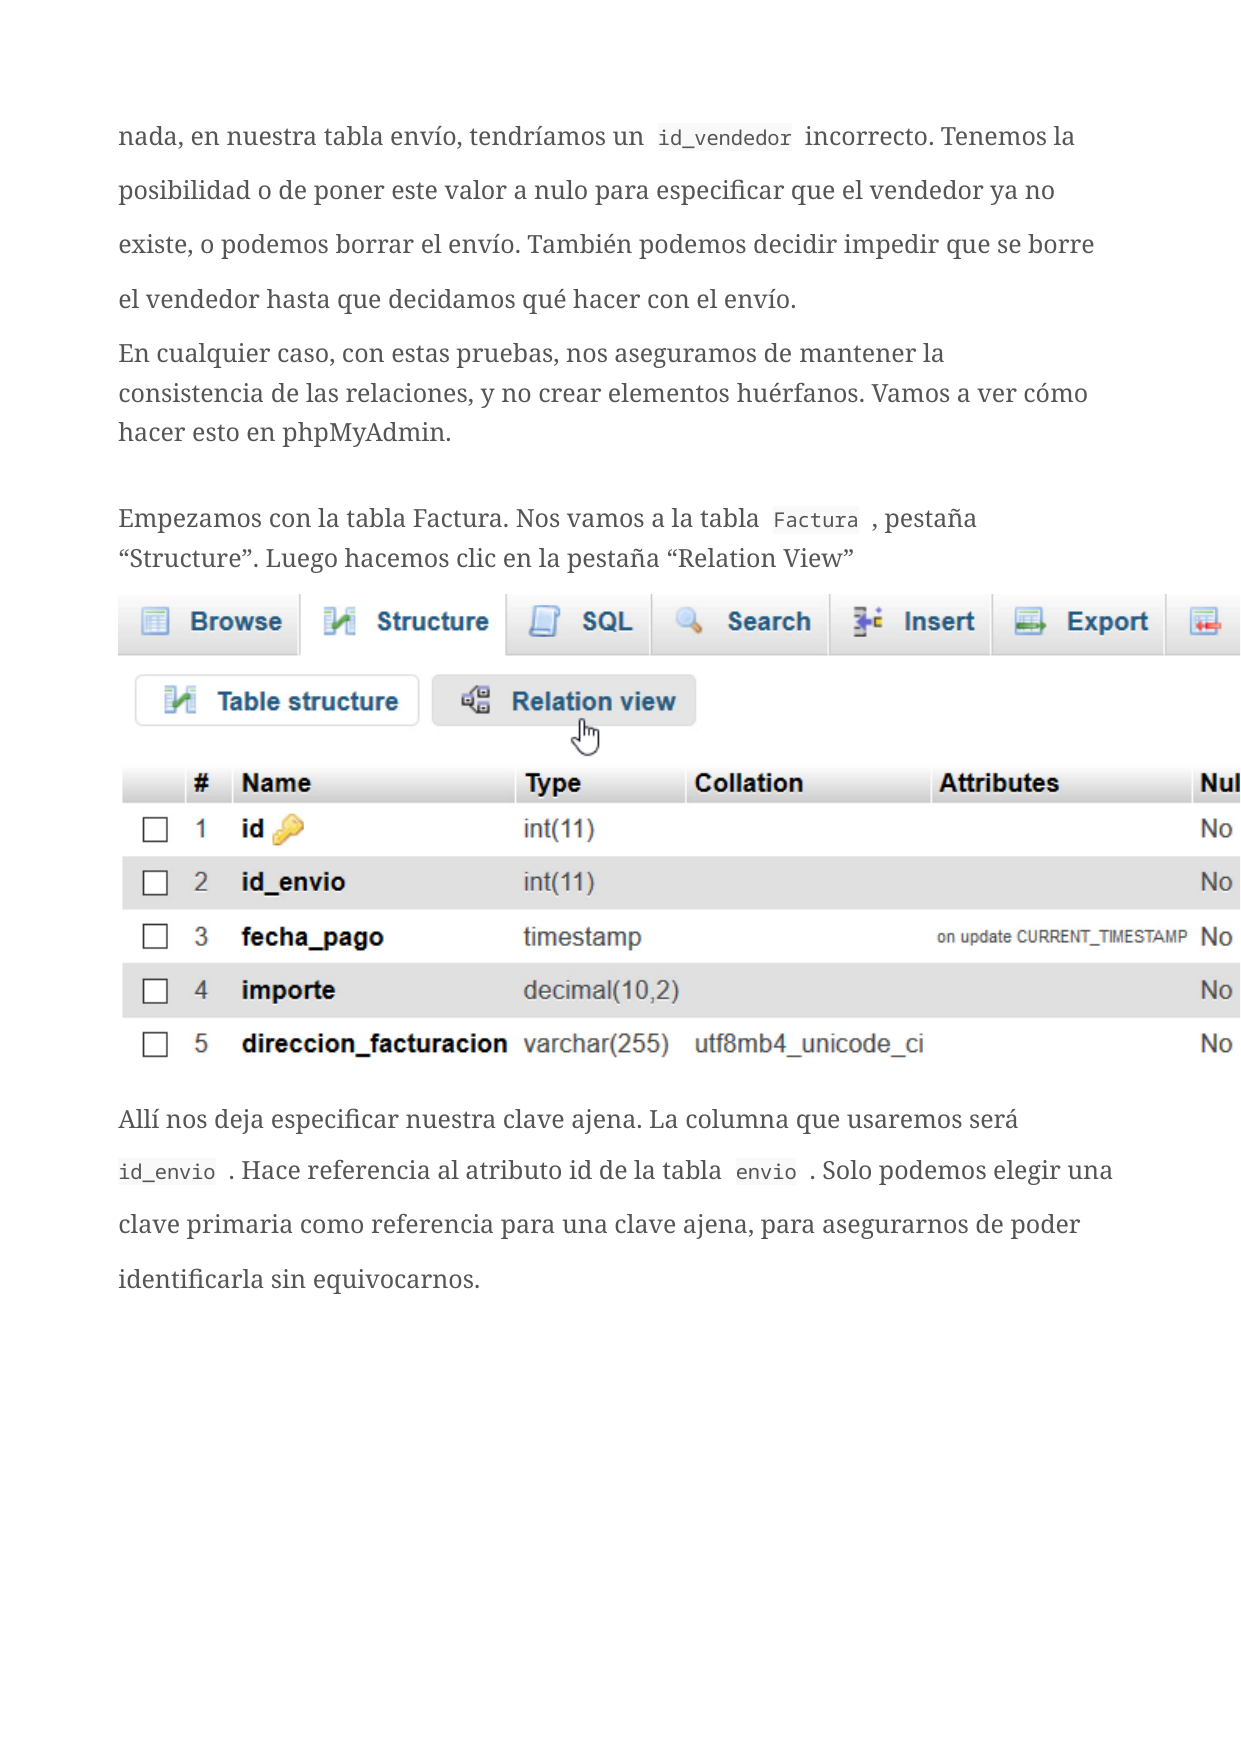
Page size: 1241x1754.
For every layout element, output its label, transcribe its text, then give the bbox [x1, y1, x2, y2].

text Empezamos con la tabla Factura. Nos vamos a la tabla Factura , pestaña “Structure”. Luego hacemos clic en la pestaña “Relation View” [118, 501, 1122, 574]
picture [118, 594, 1241, 1084]
text nada, en nuestra tabla envío, tendríamos un id_vendedor incorrecto. Tenemos la posibilidad o de poner este valor a nulo para especificar que el vendedor ya no existe, o podemos borrar el envío. También podemos decidir impedir que se borre el vendedor hasta que decidamos qué hacer con el envío. [118, 118, 1122, 316]
text En cualquier caso, con estas pruebas, nos aseguramos de mantener la consistencia de las relaciones, y no crear elementos huérfanos. Vamos a ver cómo hacer esto en phpMyAdmin. [118, 336, 1122, 448]
text Allí nos deja especificar nuestra clave ajena. La columna que usaremos será id_envio . Hace referencia al atributo id de la tabla envio . Solo podemos elegir una clave primaria como referencia para una clave ajena, para asegurarnos de poder identificarla sin equivocarnos. [118, 1102, 1122, 1296]
